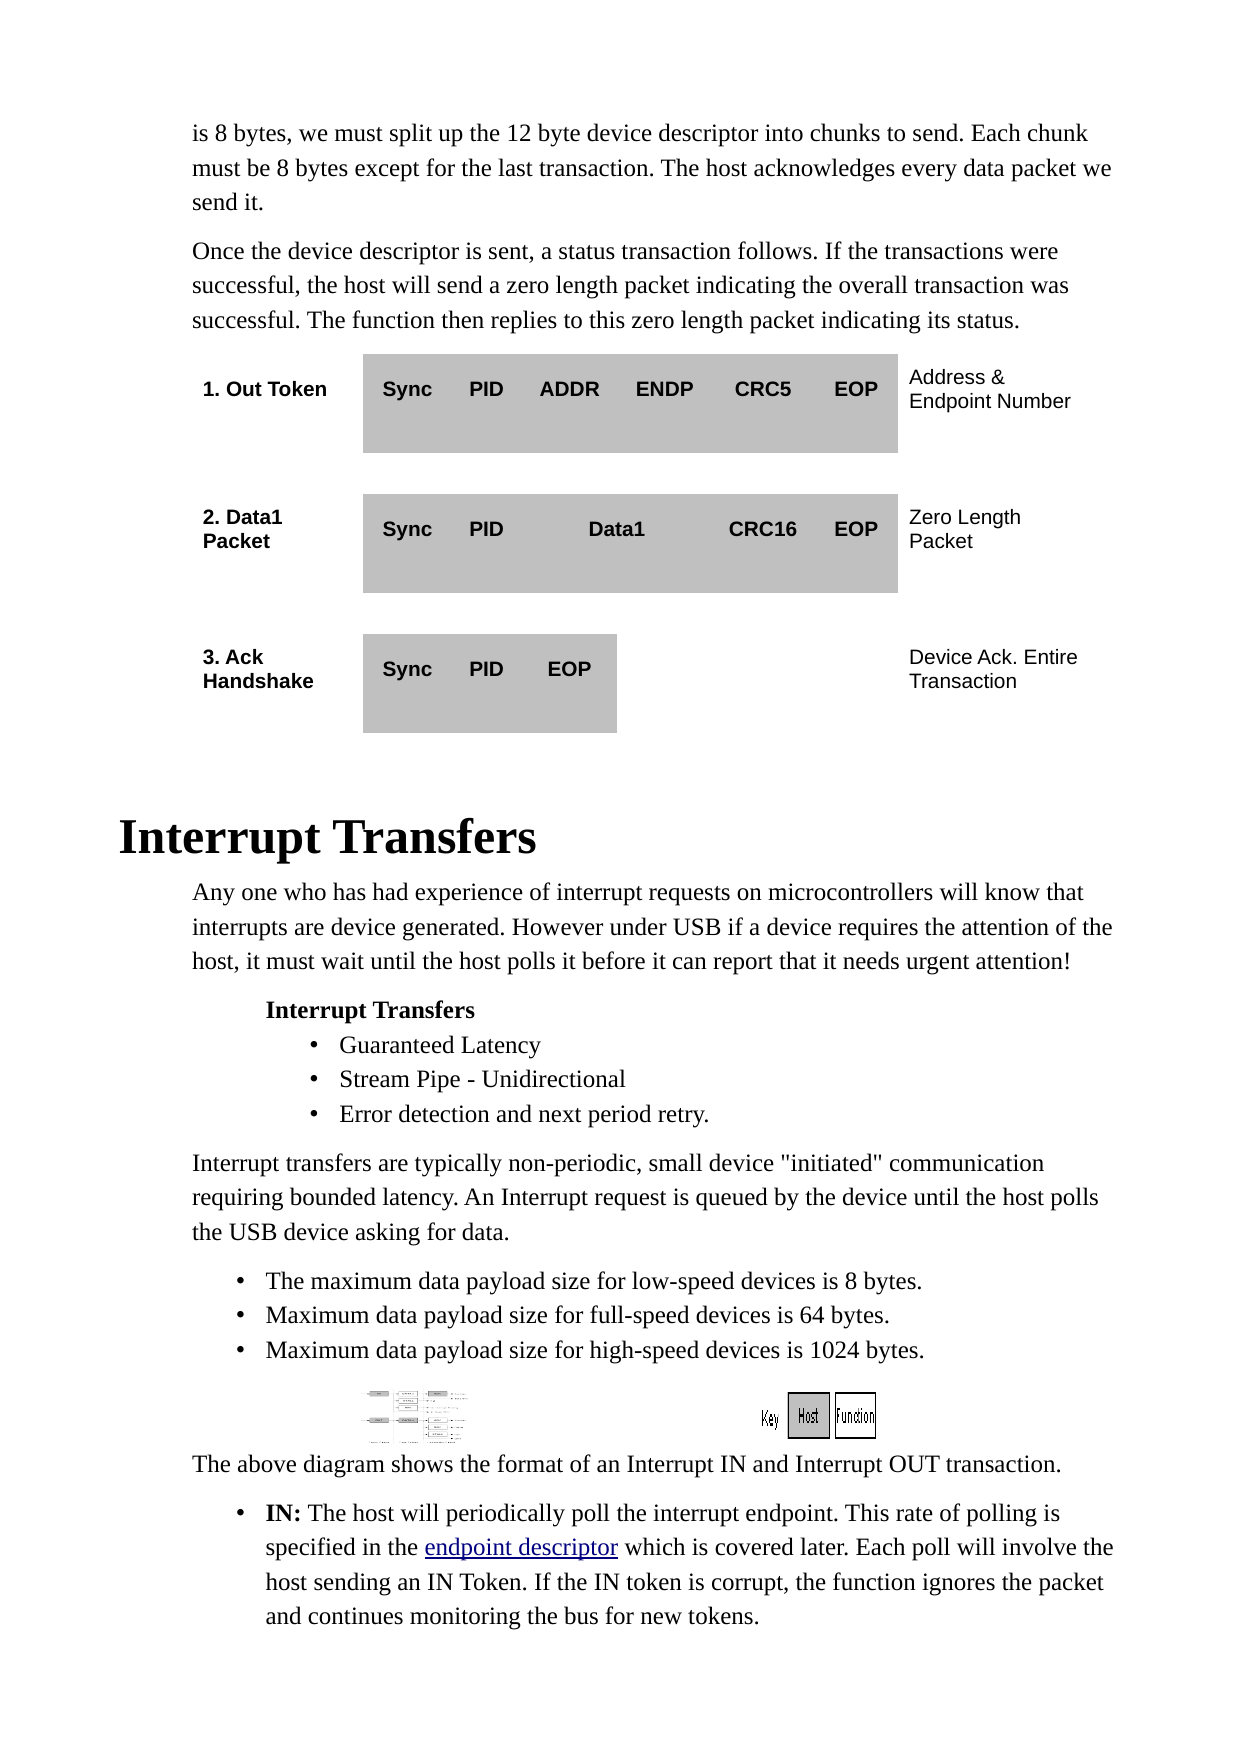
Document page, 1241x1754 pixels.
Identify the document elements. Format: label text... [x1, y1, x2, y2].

list Maximum data payload size for full-speed devices is 64 bytes. [236, 1300, 1122, 1329]
list Error detection and next period retry. [309, 1099, 1122, 1127]
table_cell Sync [363, 634, 451, 733]
table_cell CRC16 [712, 494, 814, 593]
table_header 1. Out Token [192, 354, 363, 453]
list The above diagram shows the format of an Interrupt IN and Interrupt OUT transaction. [162, 1449, 1122, 1477]
table_cell PID [451, 634, 521, 733]
table_header [615, 1384, 1022, 1449]
table_cell Data1 [521, 494, 712, 593]
list Once the device descriptor is sent, a status transaction follows. If the transactions were successful, the host will send a zero length packet indicating the overall transaction was successful. The function then replies to this zero length packet indicating its status. [162, 236, 1122, 334]
table_cell Sync [363, 494, 451, 593]
table_cell Zero Length Packet [898, 494, 1095, 593]
table_cell Device Ack. Entire Transaction [898, 634, 1095, 733]
list The maximum data payload size for low-speed devices is 8 bytes. [236, 1266, 1122, 1294]
table_header [219, 1384, 615, 1449]
table_header ADDR [521, 354, 617, 453]
table_cell PID [451, 494, 521, 593]
table_cell EOP [814, 494, 898, 593]
list IN: The host will periodically poll the interrupt endpoint. This rate of polling is specified in the endpoint descriptor which is covered later. Each poll will involve the host sending an IN Token. If the IN token is corrupt, the function ignores the packet and continues monitoring the bus for new tokens. [236, 1498, 1122, 1630]
list Maximum data payload size for high-speed devices is 1024 bytes. [236, 1335, 1122, 1363]
picture [759, 1386, 878, 1446]
table_header ENDP [617, 354, 712, 453]
list Interrupt Transfers [236, 995, 1122, 1024]
table_cell 2. Data1 Packet [192, 494, 363, 593]
list Stream Pipe - Unidirectional [309, 1064, 1122, 1093]
table_header PID [451, 354, 521, 453]
list Guaranteed Latency [309, 1030, 1122, 1058]
table_header Sync [363, 354, 451, 453]
list Any one who has had experience of interrupt requests on microcontrollers will know that interrupts are device generated. However under USB if a device requires the attention of the host, it must wait until the host polls it before it can report that it needs urgent attention! [162, 877, 1122, 975]
table_cell [192, 593, 1095, 634]
table_header EOP [814, 354, 898, 453]
list is 8 bytes, we must split up the 12 byte device descriptor into chunks to send. Each chunk must be 8 bytes except for the last transaction. The host acknowledges every data packet we send it. [162, 118, 1122, 216]
subtitle Interrupt Transfers [118, 807, 1122, 865]
table_header CRC5 [712, 354, 814, 453]
picture [357, 1386, 476, 1446]
table_cell [617, 634, 898, 733]
table_cell [192, 454, 1095, 494]
table_header Address & Endpoint Number [898, 354, 1095, 453]
table_cell EOP [521, 634, 617, 733]
list Interrupt transfers are typically non-periodic, small device "initiated" communication requiring bounded latency. An Interrupt request is queued by the device until the host polls the USB device asking for data. [162, 1148, 1122, 1246]
table_cell 3. Ack Handshake [192, 634, 363, 733]
